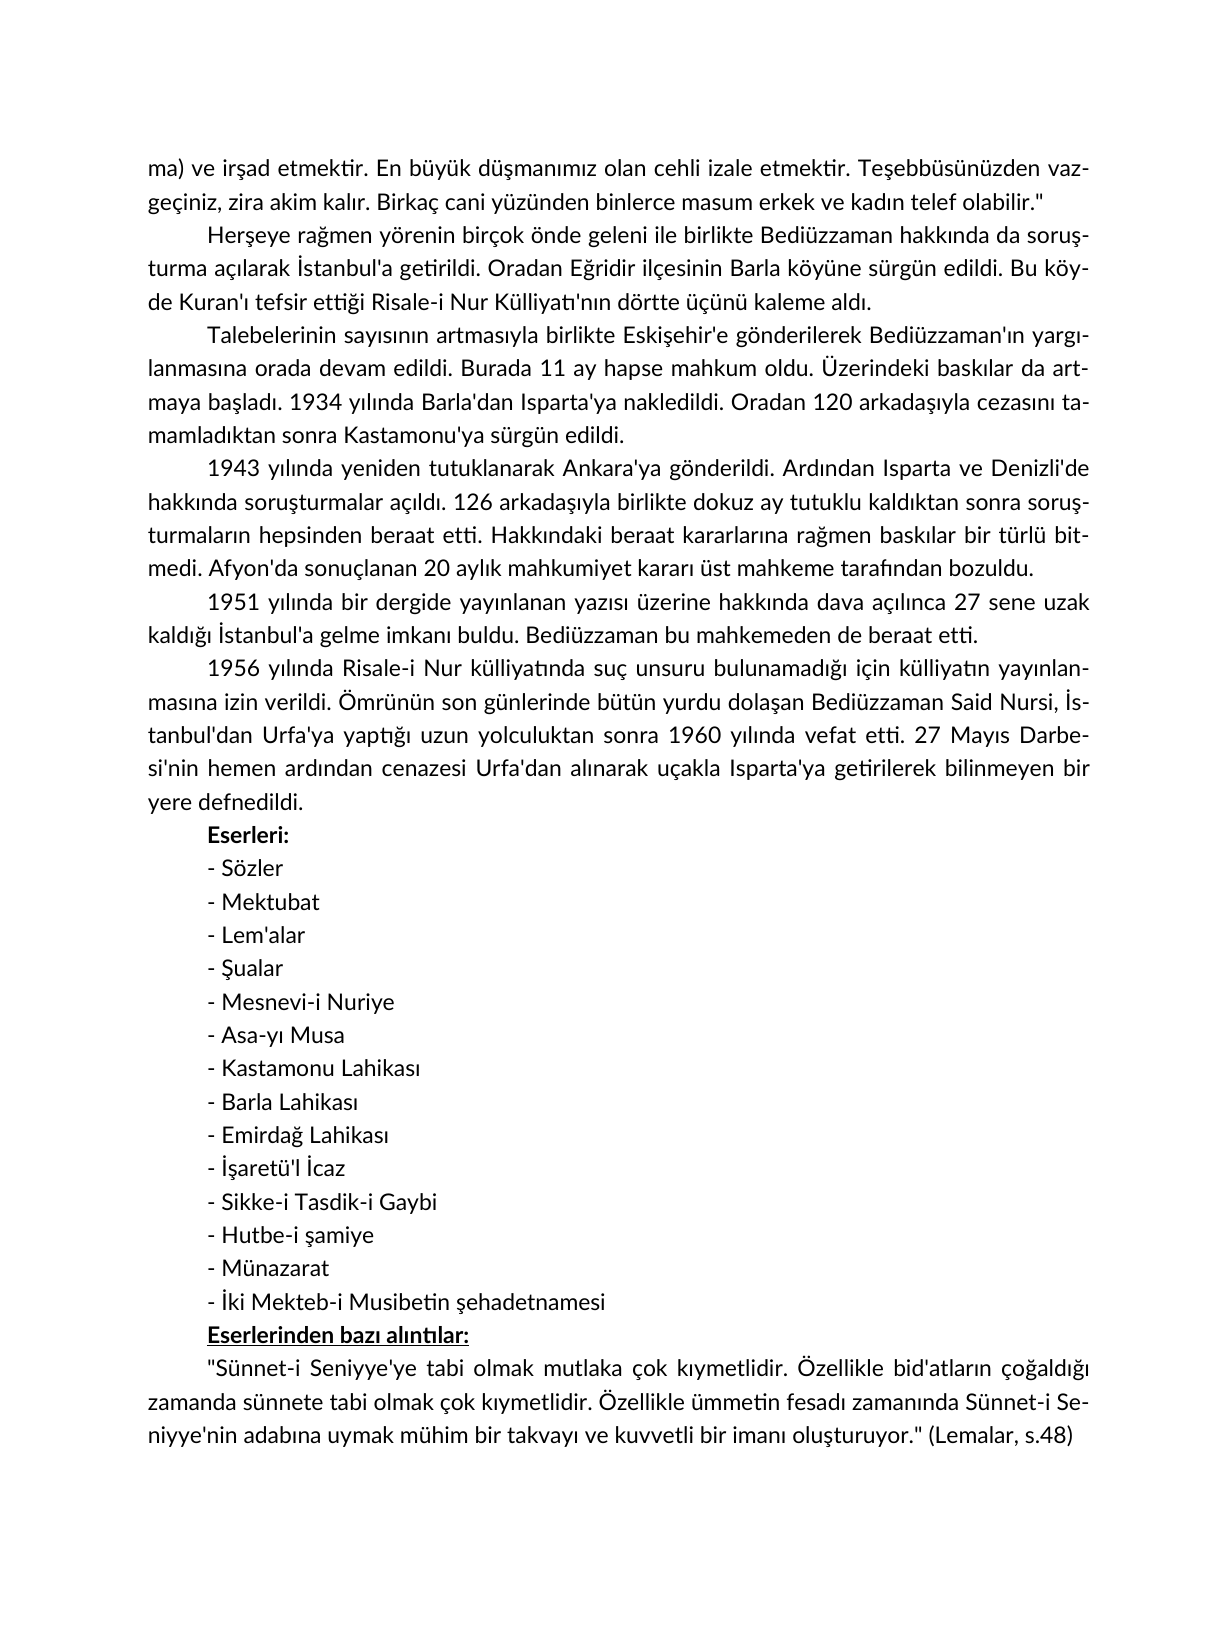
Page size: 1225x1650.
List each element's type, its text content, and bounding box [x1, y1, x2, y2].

text - Asa-yı Mu­sa [148, 1017, 1090, 1050]
text Her­şe­ye rağ­men yö­re­nin bir­çok ön­de ge­le­ni ile bir­lik­te Be­di­üz­za­man hak­kın­da da so­ruş­tur­ma açı­la­rak İs­tan­bul'a ge­ti­ril­di. Ora­dan Eğ­ri­dir il­çe­si­nin Bar­la kö­yü­ne sür­gün edil­di. Bu köy­de Ku­ran'ı tef­sir et­ti­ği Ri­sa­le-i Nur Kül­li­ya­tı'nın dört­te üçü­nü ka­le­me al­dı. [148, 217, 1090, 317]
text 1943 yı­lın­da ye­ni­den tu­tuk­la­na­rak An­ka­ra'ya gön­de­ril­di. Ar­dın­dan Is­par­ta ve De­niz­li'de hak­kın­da so­ruş­tur­ma­lar açıl­dı. 126 ar­ka­da­şıy­la bir­lik­te do­kuz ay tu­tuk­lu kal­dık­tan son­ra so­ruş­tur­ma­la­rın hep­sin­den be­ra­at et­ti. Hak­kın­da­ki be­ra­at ka­rar­la­rı­na rağ­men bas­kı­lar bir tür­lü bit­me­di. Af­yon'da so­nuç­la­nan 20 ay­lık mah­ku­mi­yet ka­ra­rı üst mah­ke­me ta­ra­fın­dan bo­zul­du. [148, 450, 1090, 583]
text - Şu­alar [148, 950, 1090, 983]
text - Mü­na­za­rat [148, 1250, 1090, 1283]
text "Sün­net-i Se­niy­ye­'ye ta­bi ol­mak mut­la­ka çok kıy­met­li­dir. Özel­lik­le bid'at­la­rın ço­ğal­dı­ğı za­man­da sün­ne­te ta­bi ol­mak çok kıy­met­li­dir. Özel­lik­le üm­me­tin fe­sa­dı za­ma­nın­da Sün­net-i Se­niy­ye'­nin ada­bı­na uy­mak mü­him bir tak­va­yı ve kuv­vet­li bir ima­nı oluş­tu­ru­yor." (Le­ma­lar, s.48) [148, 1350, 1090, 1450]
text - Mes­ne­vi-i Nu­ri­ye [148, 983, 1090, 1017]
text Eser­le­ri: [148, 817, 1090, 850]
text - İki Mek­teb-i Mu­si­be­tin şe­ha­det­na­me­si [148, 1283, 1090, 1317]
text Eser­le­rin­den ba­zı alın­tı­lar: [148, 1317, 1090, 1350]
text - Bar­la La­hi­ka­sı [148, 1083, 1090, 1117]
text - Hut­be-i şa­mi­ye [148, 1217, 1090, 1250]
text - İşa­re­tü'l İcaz [148, 1150, 1090, 1183]
text - Emir­dağ La­hi­ka­sı [148, 1117, 1090, 1150]
text - Sik­ke-i Tas­dik-i Gay­bi [148, 1183, 1090, 1217]
text - Lem'alar [148, 917, 1090, 950]
text ma) ve ir­şad et­mek­tir. En bü­yük düş­ma­nı­mız olan ceh­li iza­le et­mek­tir. Te­şeb­bü­sü­nüz­den vaz­ge­çi­niz, zi­ra akim ka­lır. Bir­kaç ca­ni yü­zün­den bin­ler­ce ma­sum er­kek ve ka­dın te­lef ola­bi­lir." [148, 150, 1090, 217]
text - Söz­ler [148, 850, 1090, 883]
text Ta­le­be­le­ri­nin sa­yı­sı­nın art­ma­sıy­la bir­lik­te Es­ki­şe­hir'e gön­de­ri­le­rek Be­di­üz­za­man'ın yar­gı­lan­ma­sı­na ora­da de­vam edil­di. Bu­ra­da 11 ay hap­se mah­kum ol­du. Üze­rin­de­ki bas­kı­lar ­da art­ma­ya baş­la­dı. 1934 yı­lın­da Bar­la'dan Is­par­ta'ya nak­le­dil­di. Ora­dan 120 ar­ka­da­şıy­la ce­za­sı­nı ta­mam­la­dık­tan son­ra Kas­ta­mo­nu'ya sür­gün edil­di. [148, 317, 1090, 450]
text 1951 yı­lın­da bir der­gi­de ya­yın­la­nan ya­zı­sı üze­ri­ne hak­kın­da da­va açı­lın­ca 27 se­ne uzak kal­dı­ğı İs­tan­bul'a gel­me im­ka­nı bul­du. Be­di­üz­za­man bu mah­ke­me­den de be­ra­at et­ti. [148, 583, 1090, 650]
text - Mek­tu­bat [148, 883, 1090, 917]
text 1956 yı­lın­da Ri­sa­le-i Nur kül­li­ya­tın­da suç un­su­ru bu­lu­na­ma­dı­ğı için kül­li­ya­tın ya­yın­lan­ma­sı­na izin ve­ril­di. Öm­rü­nün son gün­le­rin­de bü­tün yur­du do­la­şan Be­di­üz­za­man Sa­id Nur­si, İs­tan­bul'dan Ur­fa'ya yap­tı­ğı uzun yo­lcu­luk­tan son­ra 1960 yı­lın­da ve­fat et­ti. 27 Ma­yıs Dar­be­si'nin he­men ar­dın­dan ce­na­ze­si Ur­fa'dan alı­na­rak uçak­la Is­par­ta'ya ge­ti­ri­le­rek bi­lin­me­yen bir ye­re def­ne­dil­di. [148, 650, 1090, 817]
text - Kas­ta­mo­nu La­hi­ka­sı [148, 1050, 1090, 1083]
